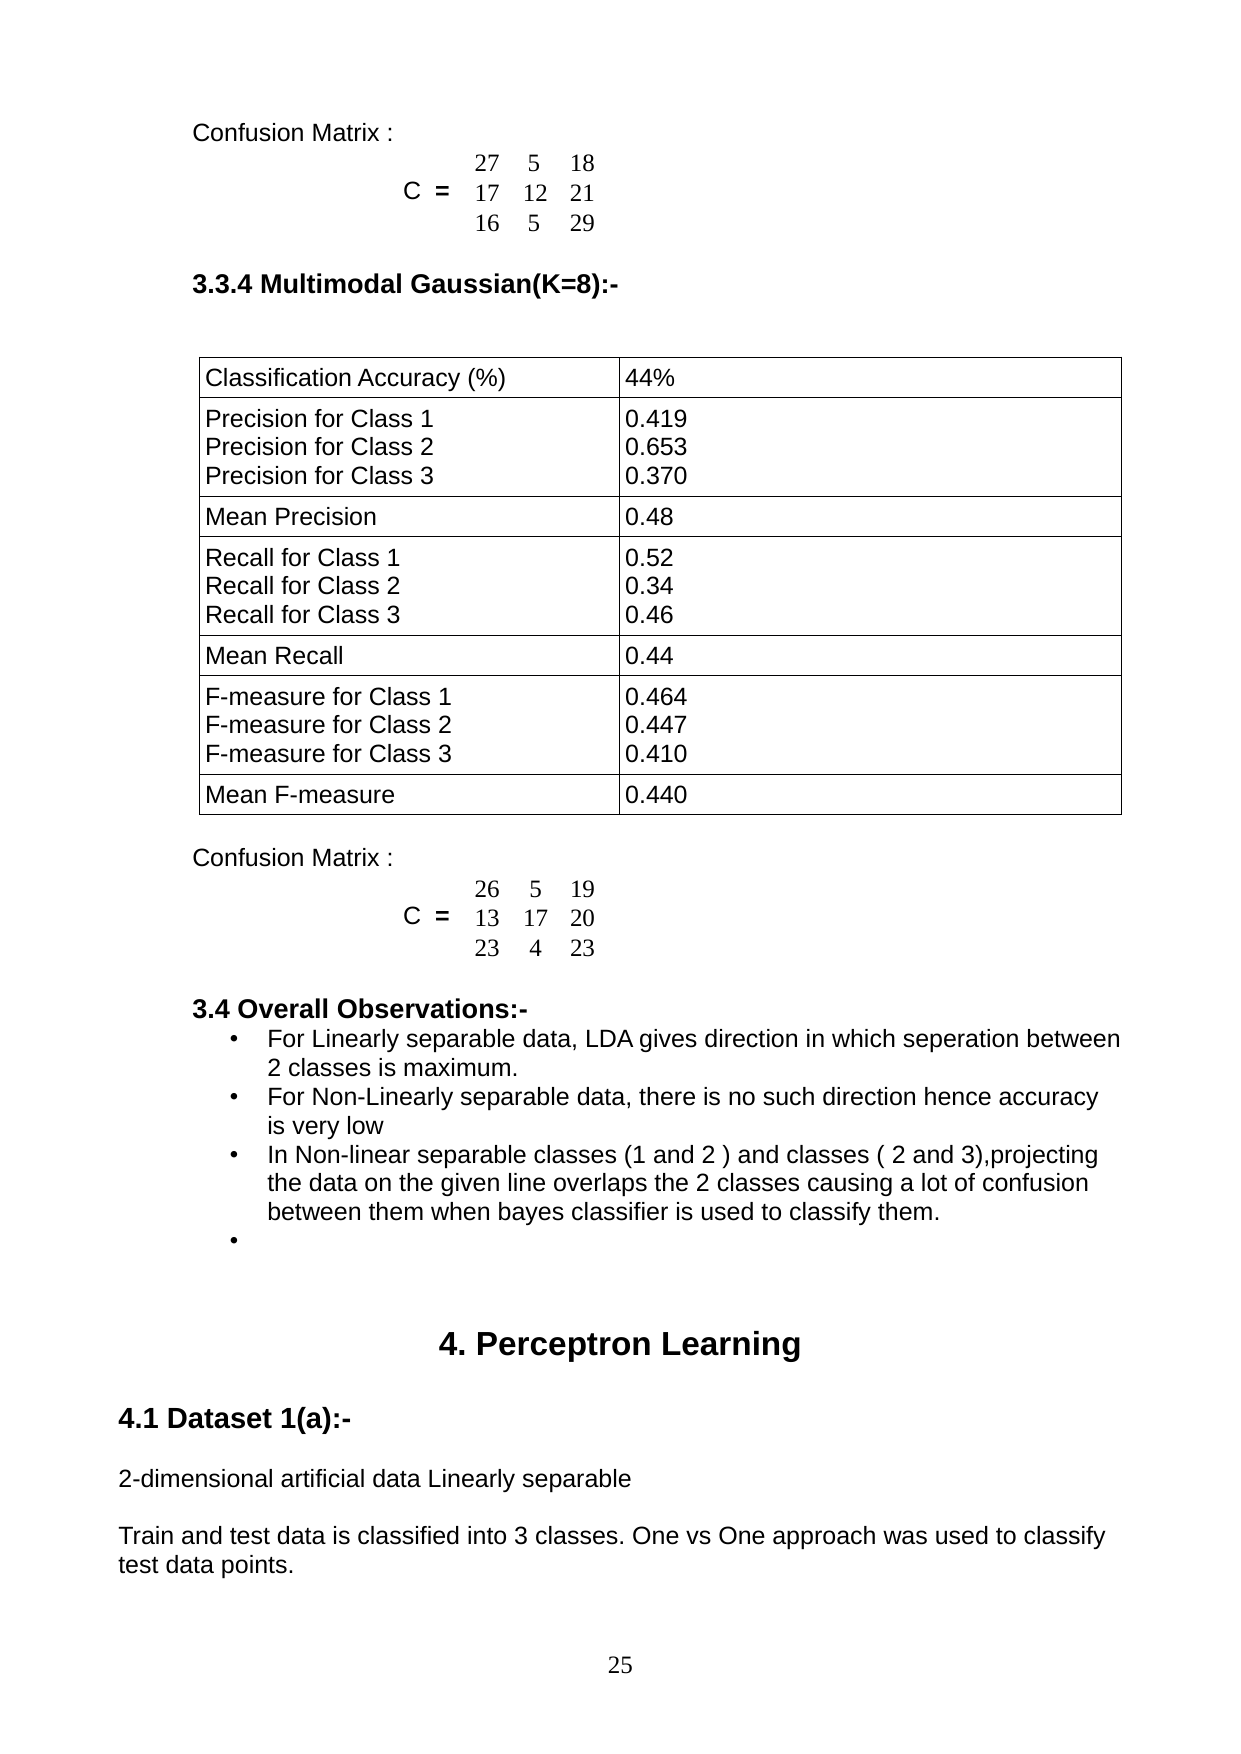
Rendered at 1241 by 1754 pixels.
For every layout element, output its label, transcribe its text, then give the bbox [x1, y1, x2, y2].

text 4.1 Dataset 1(a):- [118, 1401, 1122, 1435]
list In Non-linear separable classes (1 and 2 ) and classes ( 2 and 3),projecting the data on the given line overlaps the 2 classes causing a lot of confusion between them when bayes classifier is used to classify them. [229, 1139, 1122, 1226]
text C = [118, 872, 1122, 962]
table_cell 0.52 0.34 0.46 [620, 537, 1121, 634]
table_cell F-measure for Class 1 F-measure for Class 2 F-measure for Class 3 [200, 676, 619, 773]
table_header 44% [620, 358, 1121, 397]
text 3.4 Overall Observations:- [118, 993, 1122, 1024]
text Train and test data is classified into 3 classes. One vs One approach was used to classify test data points. [118, 1521, 1122, 1579]
list For Linearly separable data, LDA gives direction in which seperation between 2 classes is maximum. [229, 1024, 1122, 1082]
table_cell Mean Recall [200, 636, 619, 675]
table_cell 0.44 [620, 636, 1121, 675]
table_cell 0.419 0.653 0.370 [620, 398, 1121, 496]
table_cell 0.464 0.447 0.410 [620, 676, 1121, 773]
text Confusion Matrix : [118, 118, 1122, 147]
table_cell Precision for Class 1 Precision for Class 2 Precision for Class 3 [200, 398, 619, 496]
text Confusion Matrix : [118, 843, 1122, 872]
table_header Classification Accuracy (%) [200, 358, 619, 397]
text 2-dimensional artificial data Linearly separable [118, 1464, 1122, 1492]
table_cell 0.48 [620, 497, 1121, 536]
text 4. Perceptron Learning [118, 1324, 1122, 1363]
list For Non-Linearly separable data, there is no such direction hence accuracy is very low [229, 1082, 1122, 1139]
table_cell Mean F-measure [200, 775, 619, 814]
text C = [118, 147, 1122, 237]
table_cell Mean Precision [200, 497, 619, 536]
text 3.3.4 Multimodal Gaussian(K=8):- [118, 268, 1122, 299]
table_cell 0.440 [620, 775, 1121, 814]
table_cell Recall for Class 1 Recall for Class 2 Recall for Class 3 [200, 537, 619, 634]
